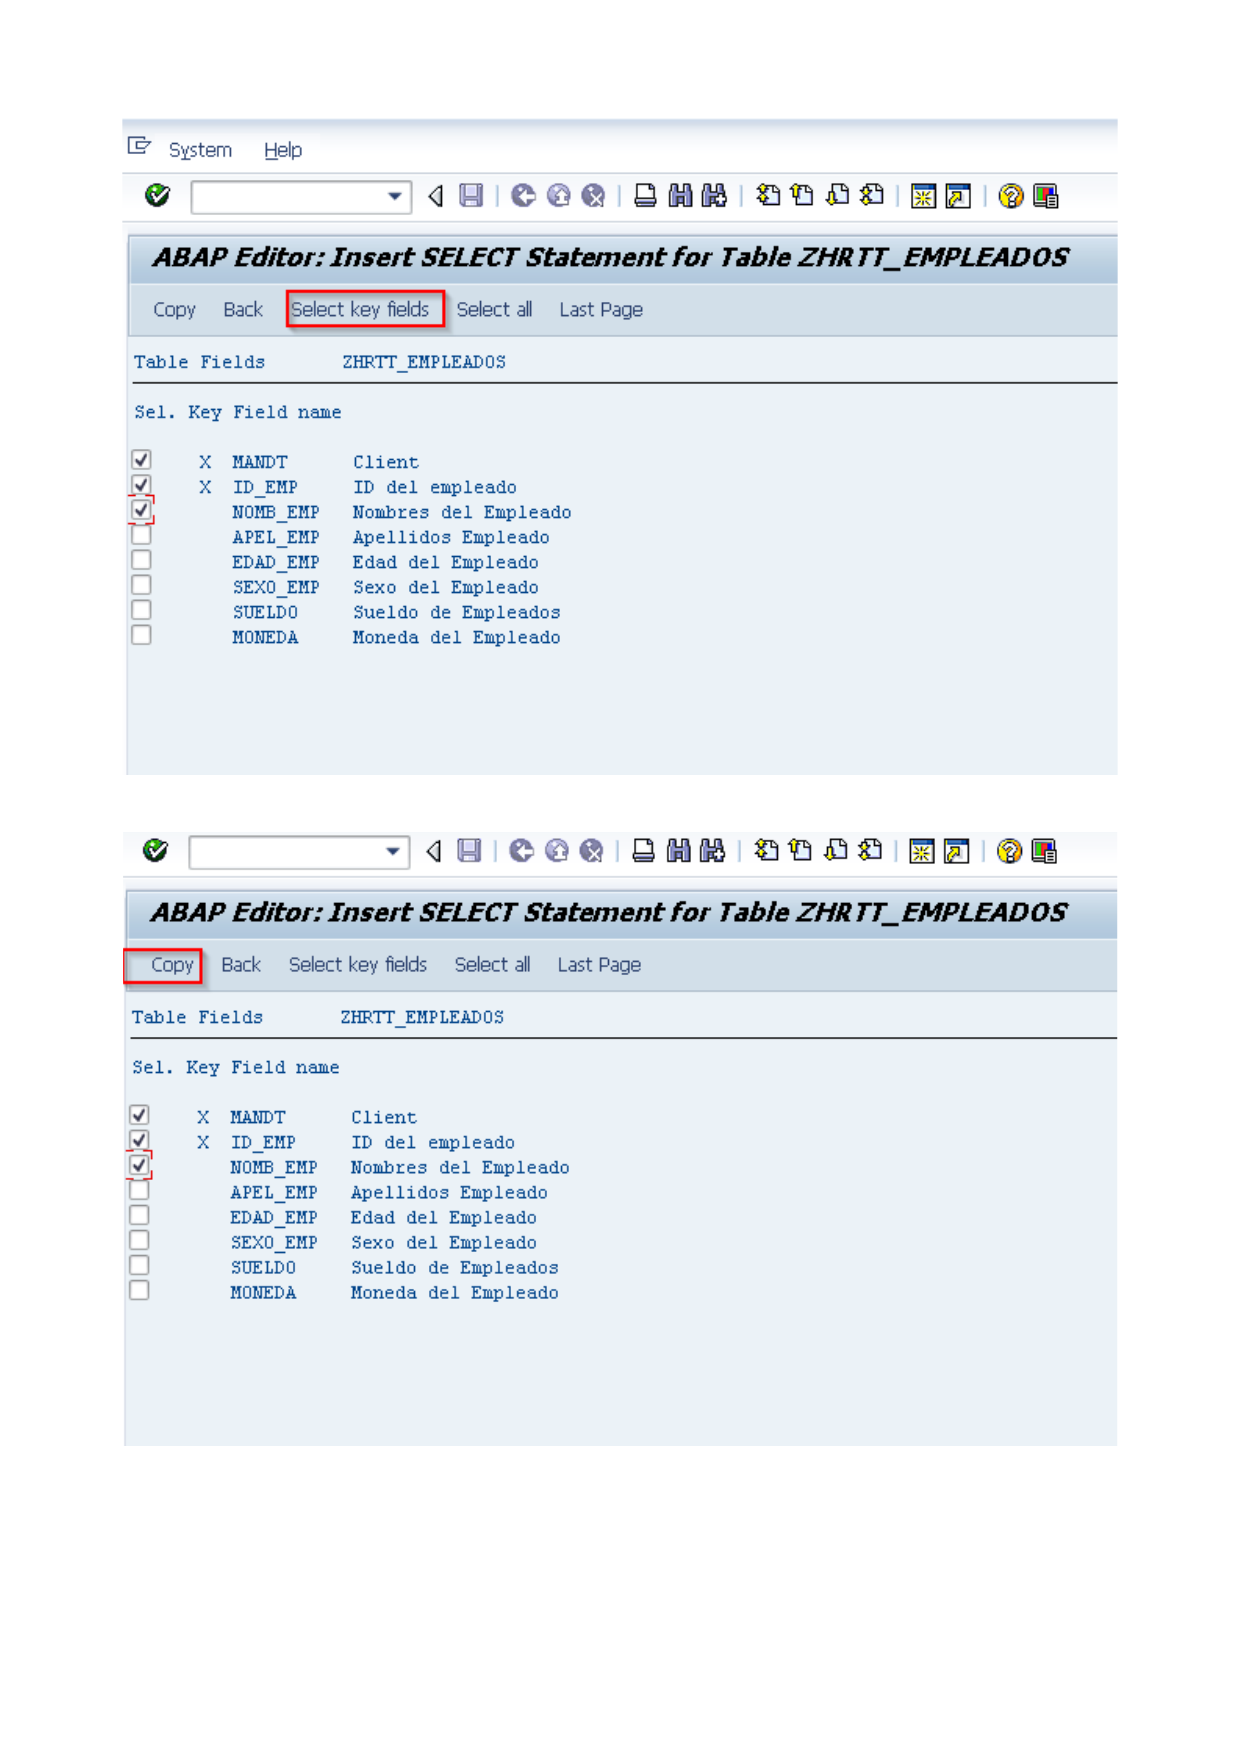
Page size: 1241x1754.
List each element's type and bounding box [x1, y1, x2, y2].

picture [122, 118, 1118, 775]
picture [123, 832, 1118, 1446]
